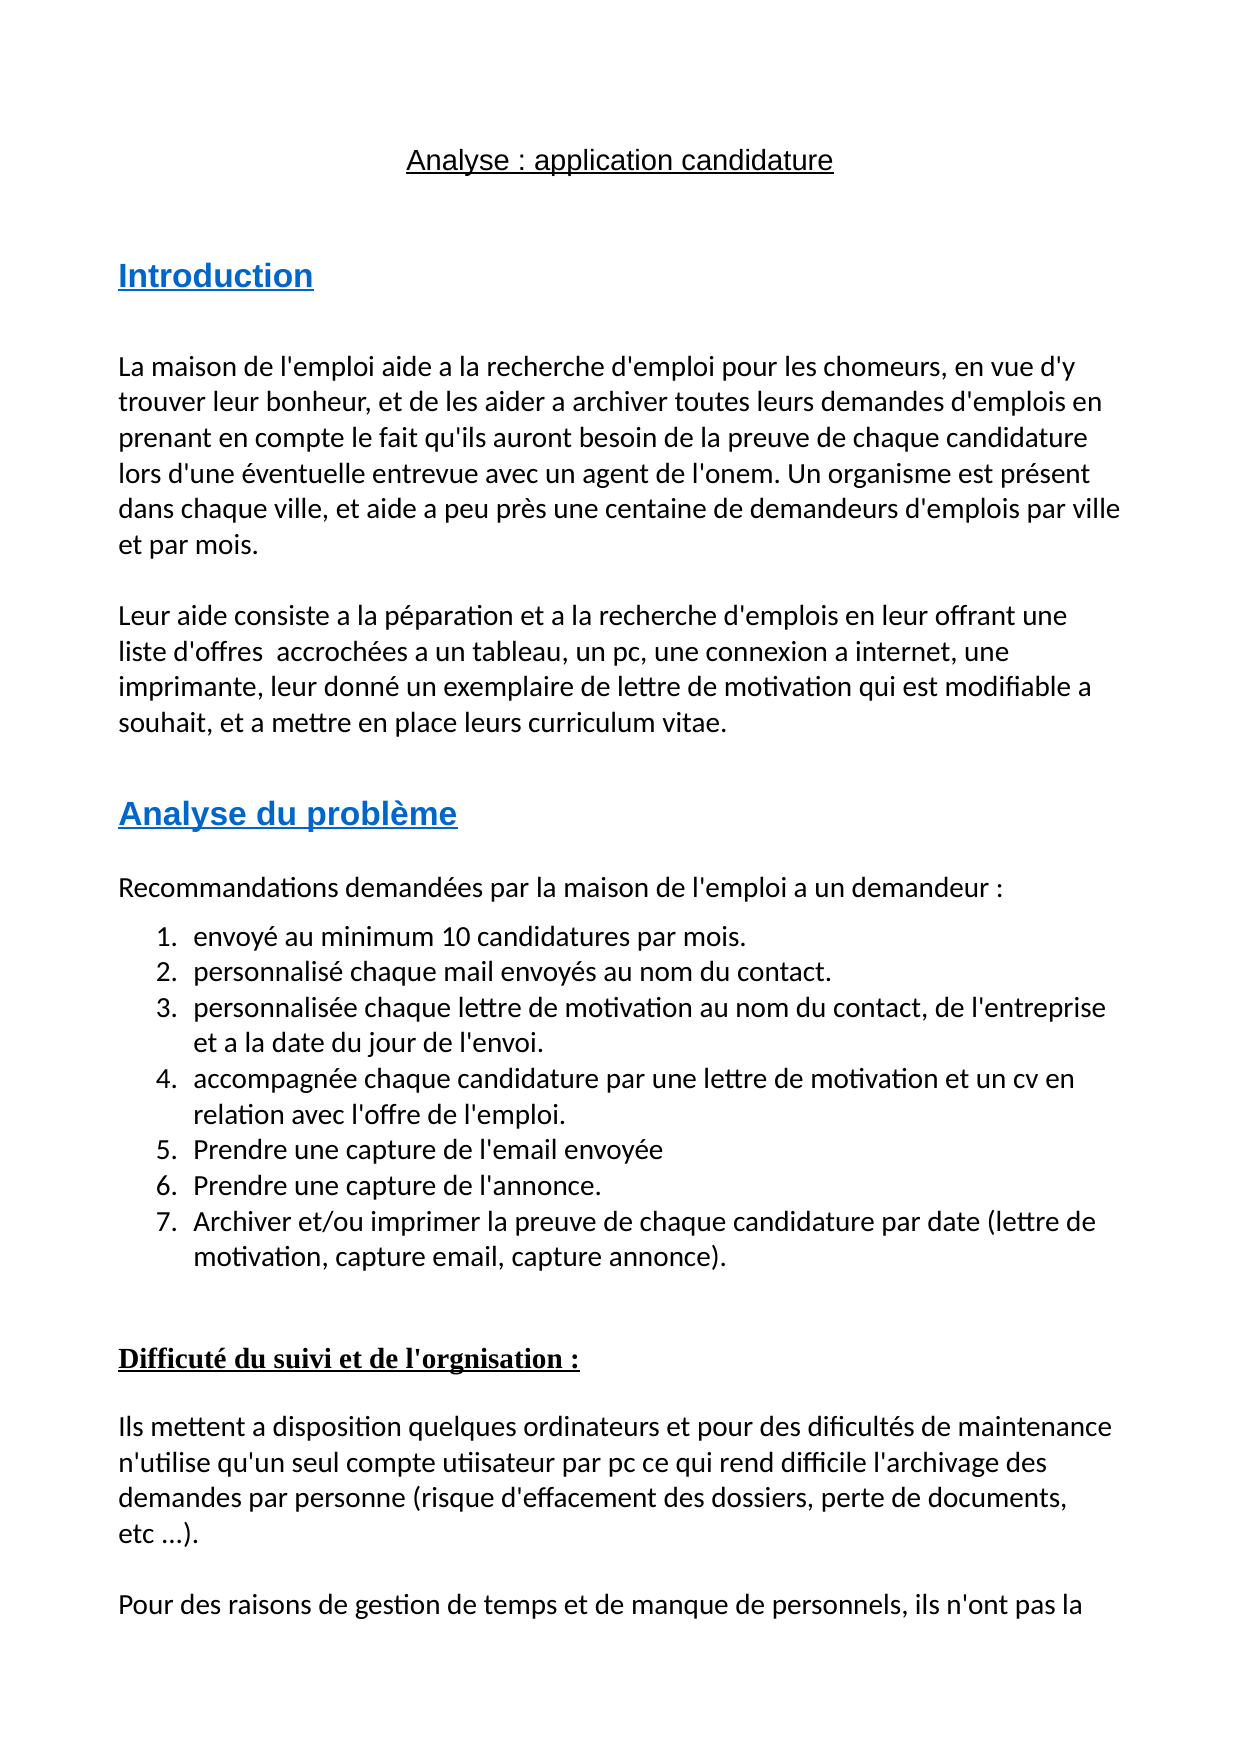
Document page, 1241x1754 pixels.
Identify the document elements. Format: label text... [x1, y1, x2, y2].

text Recommandations demandées par la maison de l'emploi a un demandeur : [118, 869, 1122, 905]
text La maison de l'emploi aide a la recherche d'emploi pour les chomeurs, en vue d'y trouver leur bonheur, et de les aider a archiver toutes leurs demandes d'emplois en prenant en compte le fait qu'ils auront besoin de la preuve de chaque candidature lors d'une éventuelle entrevue avec un agent de l'onem. Un organisme est présent dans chaque ville, et aide a peu près une centaine de demandeurs d'emplois par ville et par mois. [118, 348, 1122, 562]
list personnalisée chaque lettre de motivation au nom du contact, de l'entreprise et a la date du jour de l'envoi. [156, 989, 1122, 1060]
text Pour des raisons de gestion de temps et de manque de personnels, ils n'ont pas la [118, 1586, 1122, 1622]
subtitle Analyse : application candidature [118, 143, 1122, 177]
list accompagnée chaque candidature par une lettre de motivation et un cv en relation avec l'offre de l'emploi. [156, 1060, 1122, 1131]
list personnalisé chaque mail envoyés au nom du contact. [156, 953, 1122, 989]
list Prendre une capture de l'annonce. [156, 1167, 1122, 1203]
text Difficuté du suivi et de l'orgnisation : [118, 1341, 1122, 1374]
subtitle Analyse du problème [118, 793, 1122, 832]
text Ils mettent a disposition quelques ordinateurs et pour des dificultés de maintenance n'utilise qu'un seul compte utiisateur par pc ce qui rend difficile l'archivage des demandes par personne (risque d'effacement des dossiers, perte de documents, etc ...). [118, 1408, 1122, 1551]
text Leur aide consiste a la péparation et a la recherche d'emplois en leur offrant une liste d'offres accrochées a un tableau, un pc, une connexion a internet, une imprimante, leur donné un exemplaire de lettre de motivation qui est modifiable a souhait, et a mettre en place leurs curriculum vitae. [118, 597, 1122, 740]
list envoyé au minimum 10 candidatures par mois. [156, 918, 1122, 953]
list Prendre une capture de l'email envoyée [156, 1131, 1122, 1167]
list Archiver et/ou imprimer la preuve de chaque candidature par date (lettre de motivation, capture email, capture annonce). [156, 1203, 1122, 1274]
subtitle Introduction [118, 255, 1122, 294]
